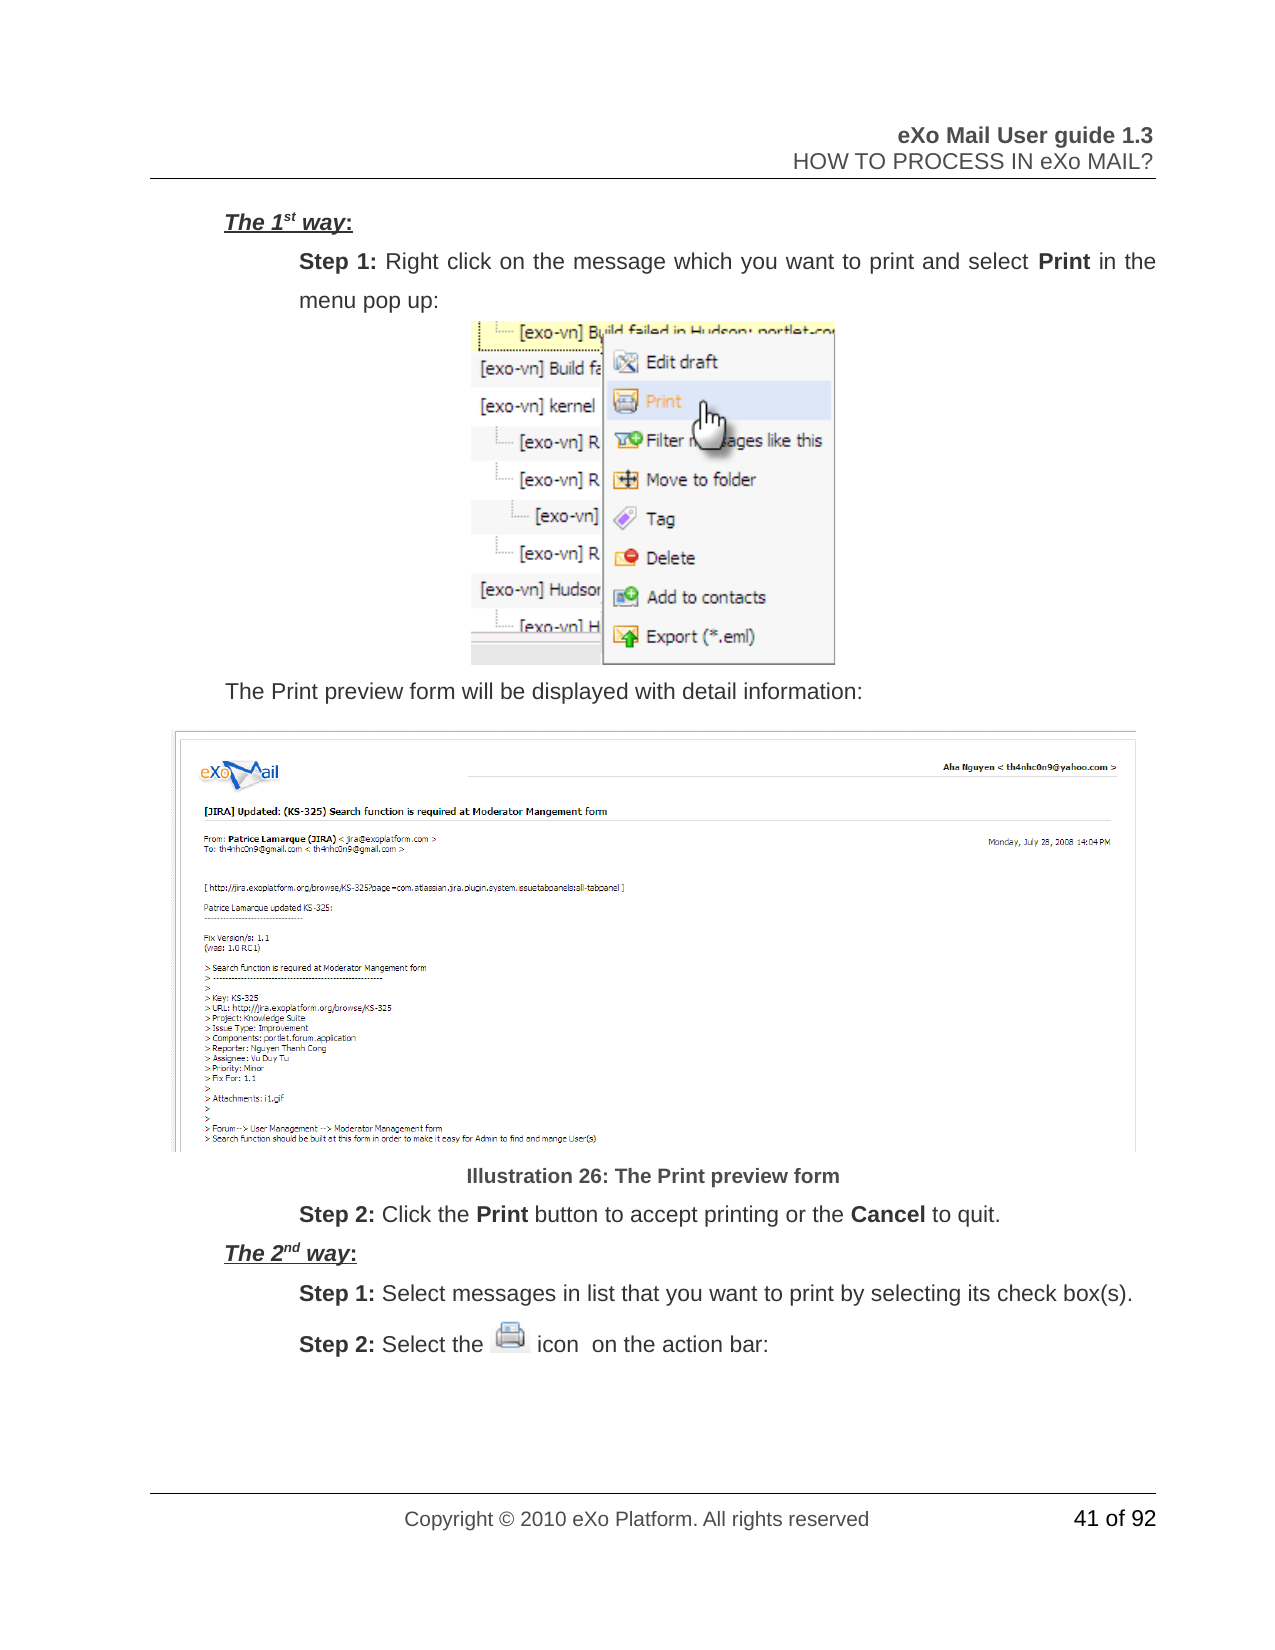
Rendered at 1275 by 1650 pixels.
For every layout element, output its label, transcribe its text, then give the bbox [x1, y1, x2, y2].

list Step 2: Select the icon on the action bar: [261, 1319, 1156, 1357]
list The Print preview form will be displayed with detail information: [187, 327, 1156, 704]
text The 1st way: [224, 208, 1156, 235]
list Illustration 26: The Print preview form [171, 1152, 1136, 1188]
list Step 2: Click the Print button to accept printing or the Cancel to quit. [171, 717, 1156, 1227]
picture [171, 730, 1136, 1152]
picture [490, 1319, 531, 1353]
text The 2nd way: [224, 1240, 1156, 1267]
picture [471, 321, 836, 665]
list Step 1: Right click on the message which you want to print and select Print in the menu pop up: [261, 248, 1156, 314]
list Step 1: Select messages in list that you want to print by selecting its check box(s). [261, 1280, 1156, 1306]
